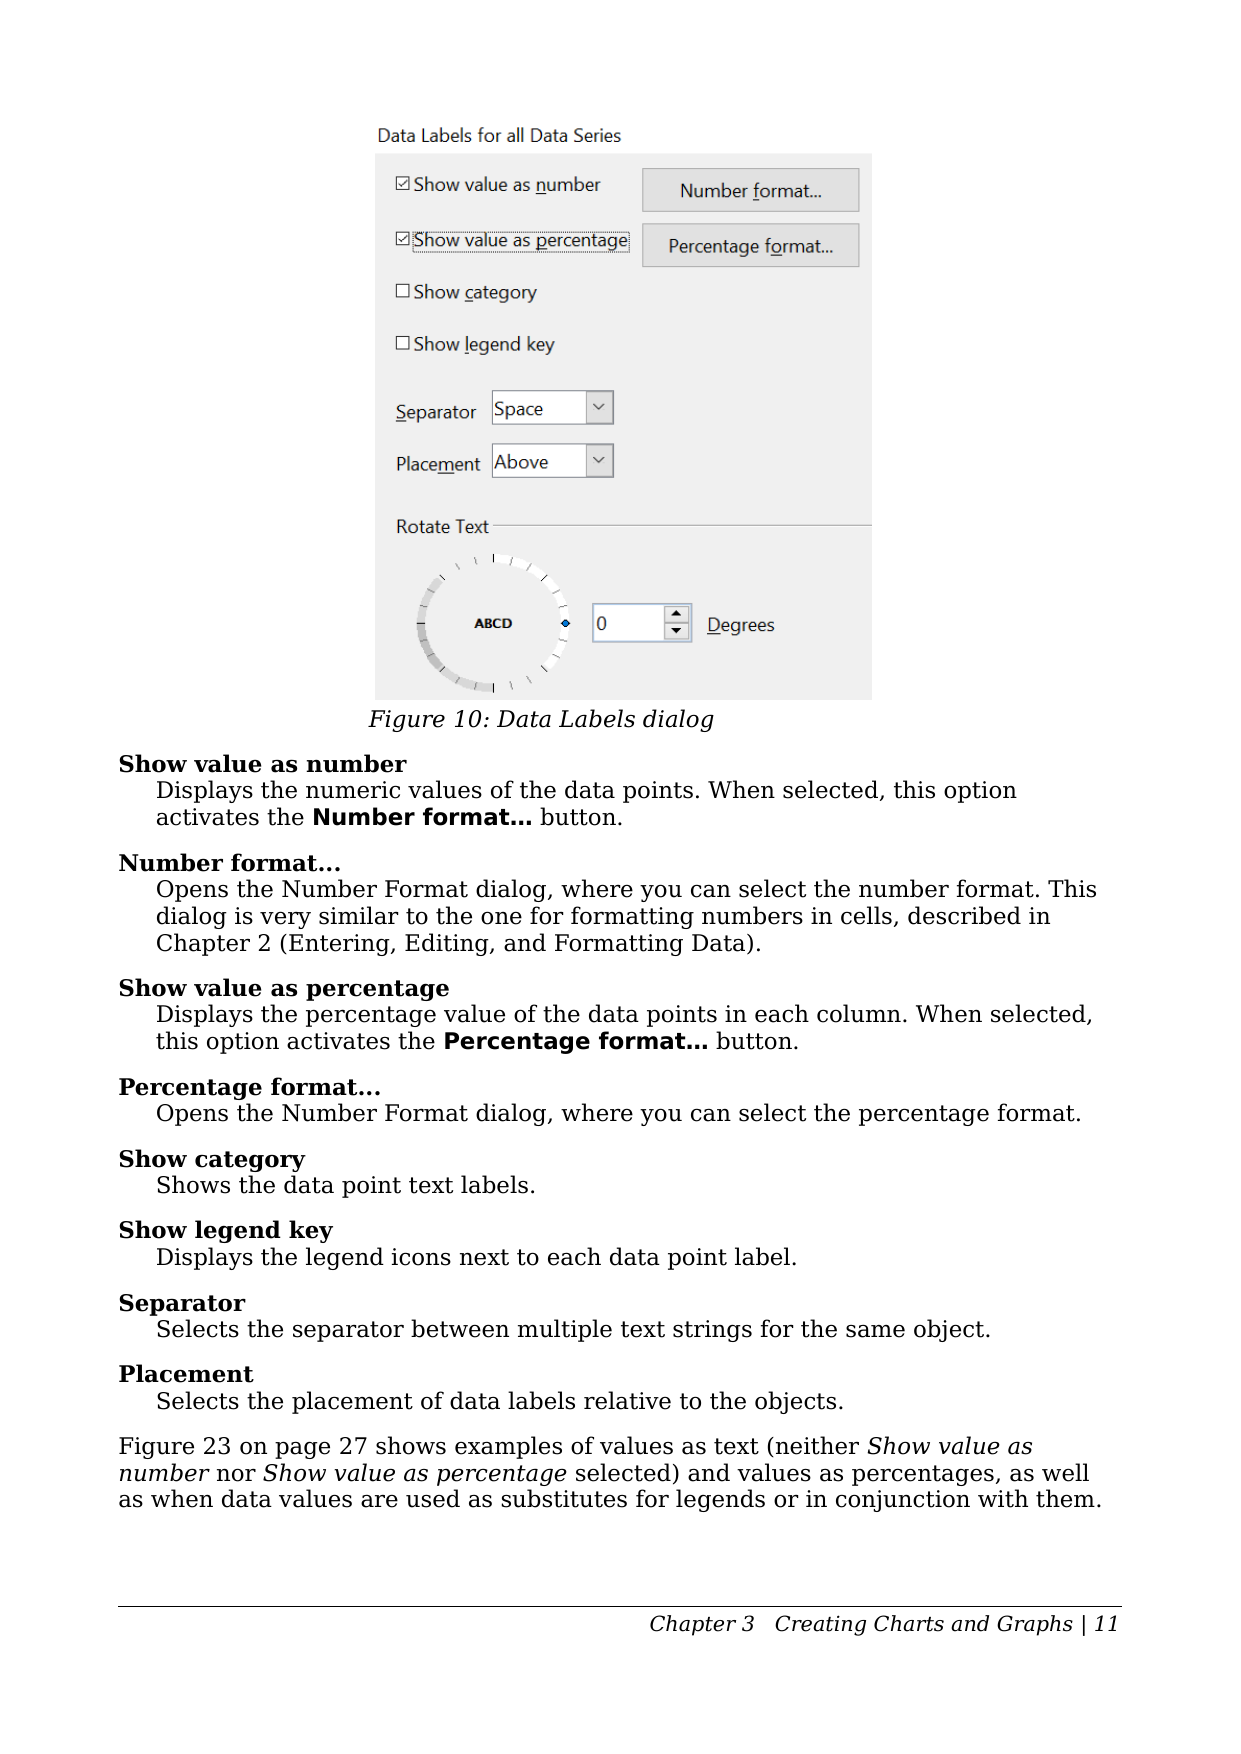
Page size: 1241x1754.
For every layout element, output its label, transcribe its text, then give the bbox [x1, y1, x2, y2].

text Number format... [118, 849, 1122, 876]
text Placement [118, 1361, 1122, 1388]
text Percentage format... [118, 1073, 1122, 1100]
text Figure 10: Data Labels dialog [368, 706, 872, 732]
text Shows the data point text labels. [156, 1172, 1122, 1199]
text Show value as number [118, 751, 1122, 778]
text Displays the legend icons next to each data point label. [156, 1244, 1122, 1271]
text Opens the Number Format dialog, where you can select the percentage format. [156, 1100, 1122, 1127]
text Figure 23 on page 27 shows examples of values as text (neither Show value as number nor Show value as percentage selected) and values as percentages, as well as when data values are used as substitutes for legends or in conjunction with them. [118, 1433, 1122, 1513]
text Show value as percentage [118, 975, 1122, 1002]
text Opens the Number Format dialog, where you can select the number format. This dialog is very similar to the one for formatting numbers in cells, described in Chapter 2 (Entering, Editing, and Formatting Data). [156, 876, 1122, 956]
text Separator [118, 1289, 1122, 1316]
picture [375, 118, 872, 700]
text Show legend key [118, 1217, 1122, 1244]
text Show category [118, 1145, 1122, 1172]
text Displays the numeric values of the data points. When selected, this option activates the Number format… button. [156, 778, 1122, 831]
text Selects the placement of data labels relative to the objects. [156, 1388, 1122, 1415]
text Displays the percentage value of the data points in each column. When selected, this option activates the Percentage format… button. [156, 1002, 1122, 1055]
text Selects the separator between multiple text strings for the same object. [156, 1316, 1122, 1343]
